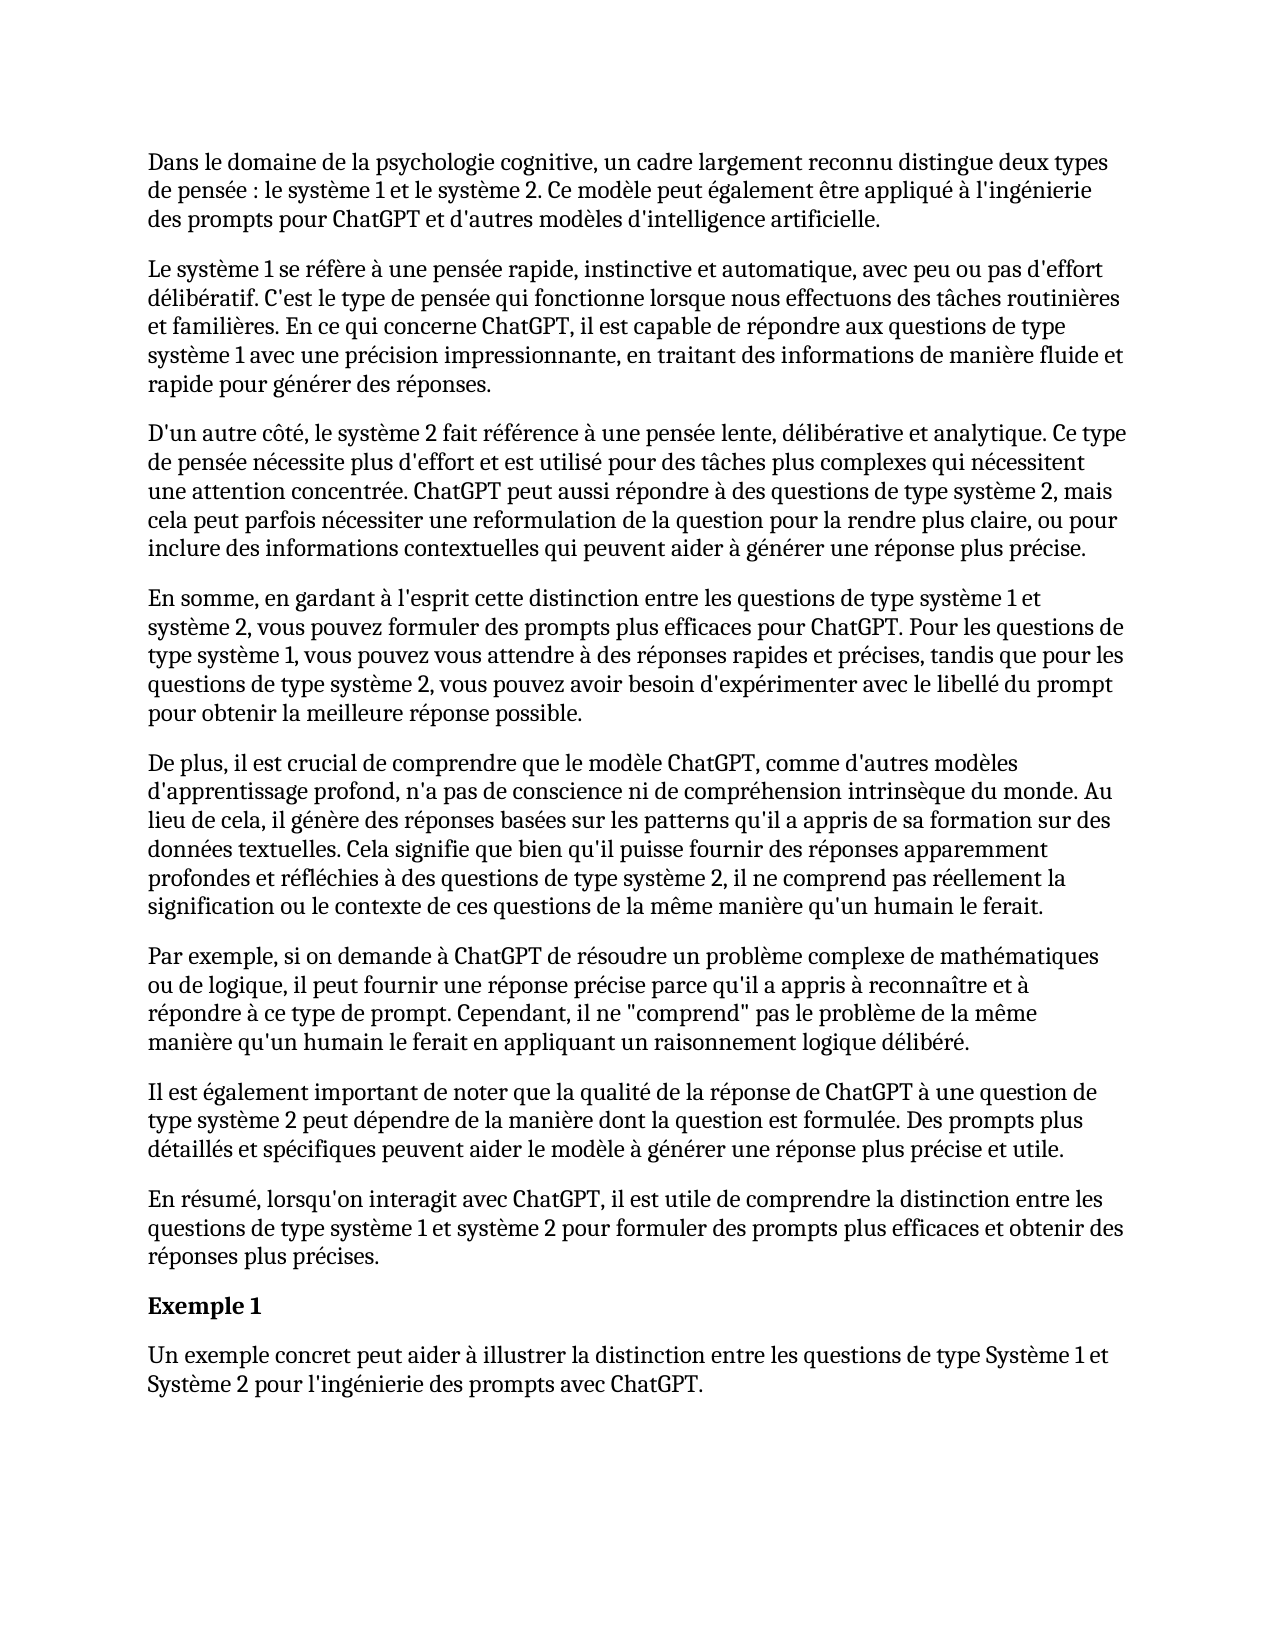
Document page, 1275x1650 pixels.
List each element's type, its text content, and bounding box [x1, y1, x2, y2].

text Le système 1 se réfère à une pensée rapide, instinctive et automatique, avec peu ou pas d'effort délibératif. C'est le type de pensée qui fonctionne lorsque nous effectuons des tâches routinières et familières. En ce qui concerne ChatGPT, il est capable de répondre aux questions de type système 1 avec une précision impressionnante, en traitant des informations de manière fluide et rapide pour générer des réponses. [148, 255, 1127, 398]
text De plus, il est crucial de comprendre que le modèle ChatGPT, comme d'autres modèles d'apprentissage profond, n'a pas de conscience ni de compréhension intrinsèque du monde. Au lieu de cela, il génère des réponses basées sur les patterns qu'il a appris de sa formation sur des données textuelles. Cela signifie que bien qu'il puisse fournir des réponses apparemment profondes et réfléchies à des questions de type système 2, il ne comprend pas réellement la signification ou le contexte de ces questions de la même manière qu'un humain le ferait. [148, 748, 1127, 921]
text Dans le domaine de la psychologie cognitive, un cadre largement reconnu distingue deux types de pensée : le système 1 et le système 2. Ce modèle peut également être appliqué à l'ingénierie des prompts pour ChatGPT et d'autres modèles d'intelligence artificielle. [148, 148, 1127, 234]
text D'un autre côté, le système 2 fait référence à une pensée lente, délibérative et analytique. Ce type de pensée nécessite plus d'effort et est utilisé pour des tâches plus complexes qui nécessitent une attention concentrée. ChatGPT peut aussi répondre à des questions de type système 2, mais cela peut parfois nécessiter une reformulation de la question pour la rendre plus claire, ou pour inclure des informations contextuelles qui peuvent aider à générer une réponse plus précise. [148, 419, 1127, 563]
text En résumé, lorsqu'on interagit avec ChatGPT, il est utile de comprendre la distinction entre les questions de type système 1 et système 2 pour formuler des prompts plus efficaces et obtenir des réponses plus précises. [148, 1185, 1127, 1271]
text En somme, en gardant à l'esprit cette distinction entre les questions de type système 1 et système 2, vous pouvez formuler des prompts plus efficaces pour ChatGPT. Pour les questions de type système 1, vous pouvez vous attendre à des réponses rapides et précises, tandis que pour les questions de type système 2, vous pouvez avoir besoin d'expérimenter avec le libellé du prompt pour obtenir la meilleure réponse possible. [148, 584, 1127, 728]
text Exemple 1 [148, 1292, 1127, 1321]
text Un exemple concret peut aider à illustrer la distinction entre les questions de type Système 1 et Système 2 pour l'ingénierie des prompts avec ChatGPT. [148, 1341, 1127, 1399]
text Par exemple, si on demande à ChatGPT de résoudre un problème complexe de mathématiques ou de logique, il peut fournir une réponse précise parce qu'il a appris à reconnaître et à répondre à ce type de prompt. Cependant, il ne "comprend" pas le problème de la même manière qu'un humain le ferait en appliquant un raisonnement logique délibéré. [148, 942, 1127, 1057]
text Il est également important de noter que la qualité de la réponse de ChatGPT à une question de type système 2 peut dépendre de la manière dont la question est formulée. Des prompts plus détaillés et spécifiques peuvent aider le modèle à générer une réponse plus précise et utile. [148, 1078, 1127, 1164]
